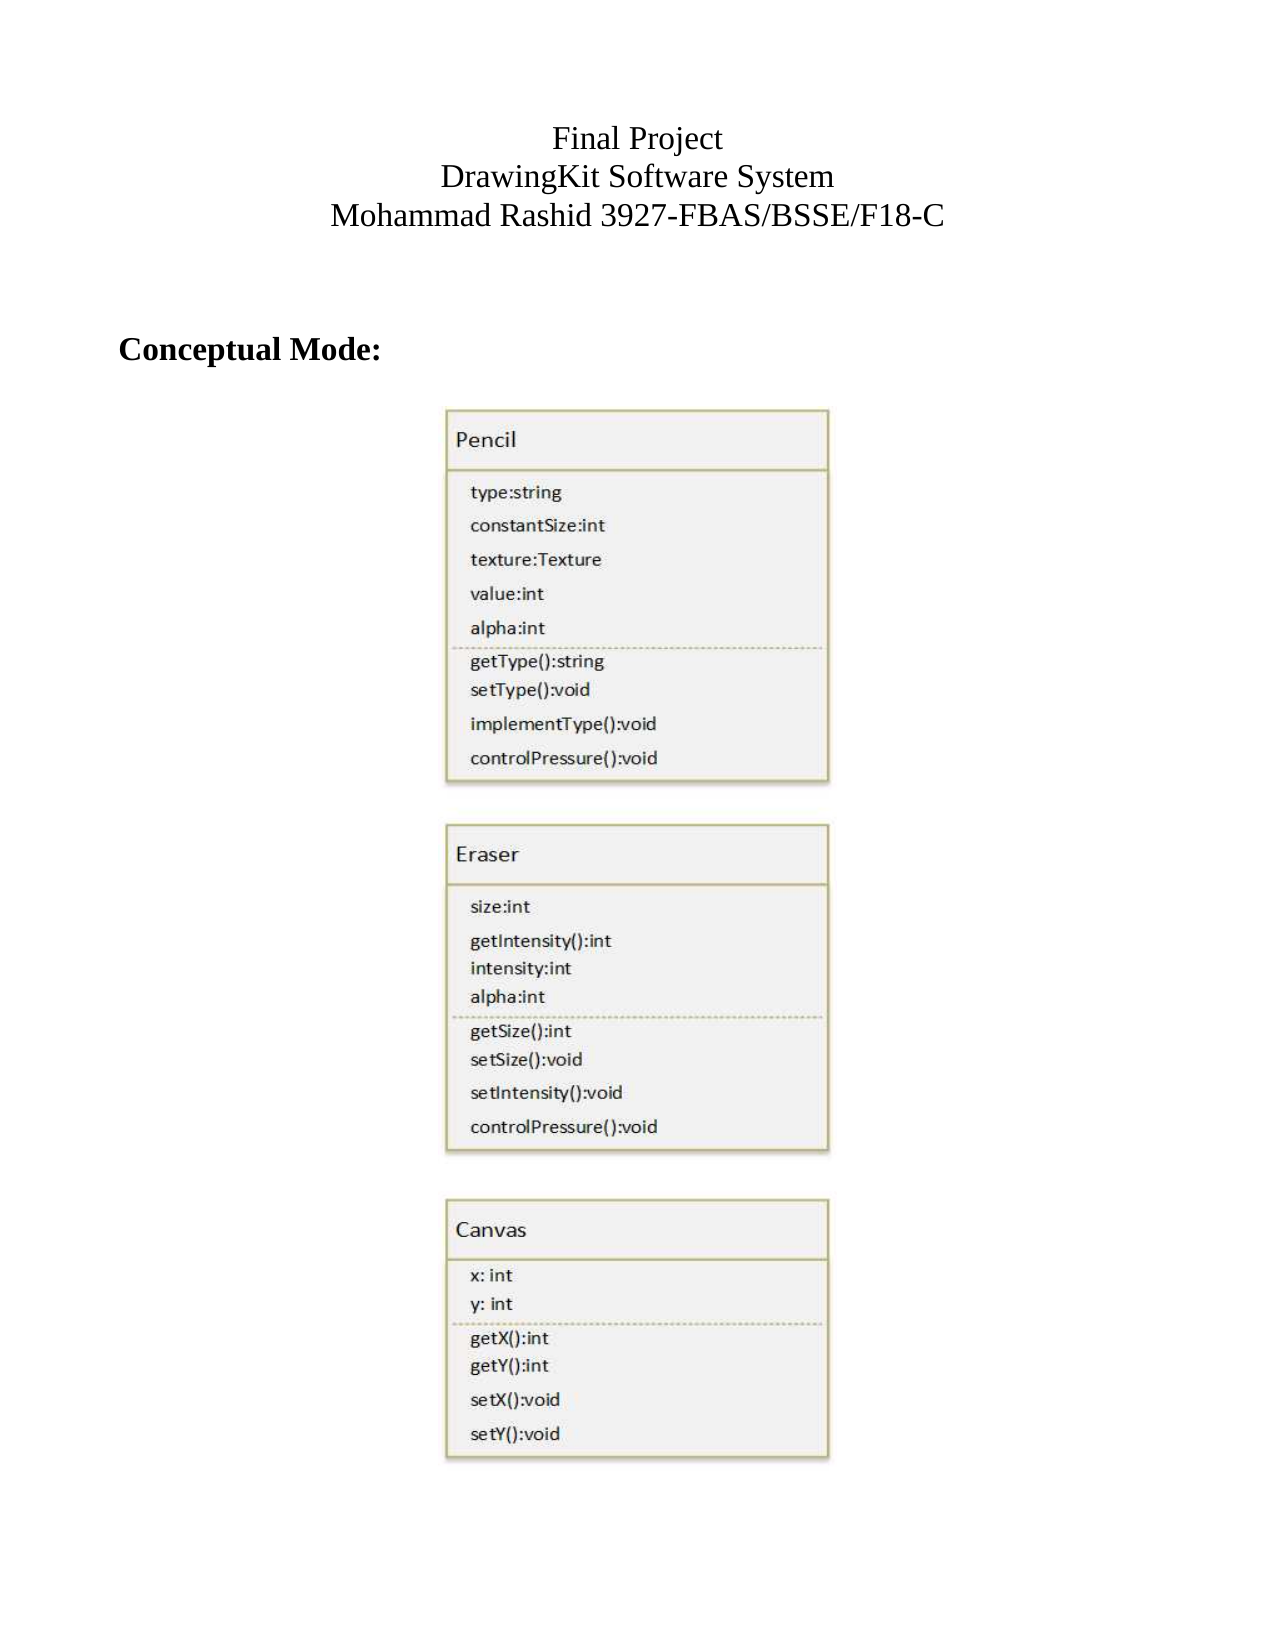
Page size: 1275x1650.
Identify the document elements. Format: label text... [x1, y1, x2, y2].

picture [438, 406, 837, 1471]
text Conceptual Mode: [118, 330, 1157, 368]
